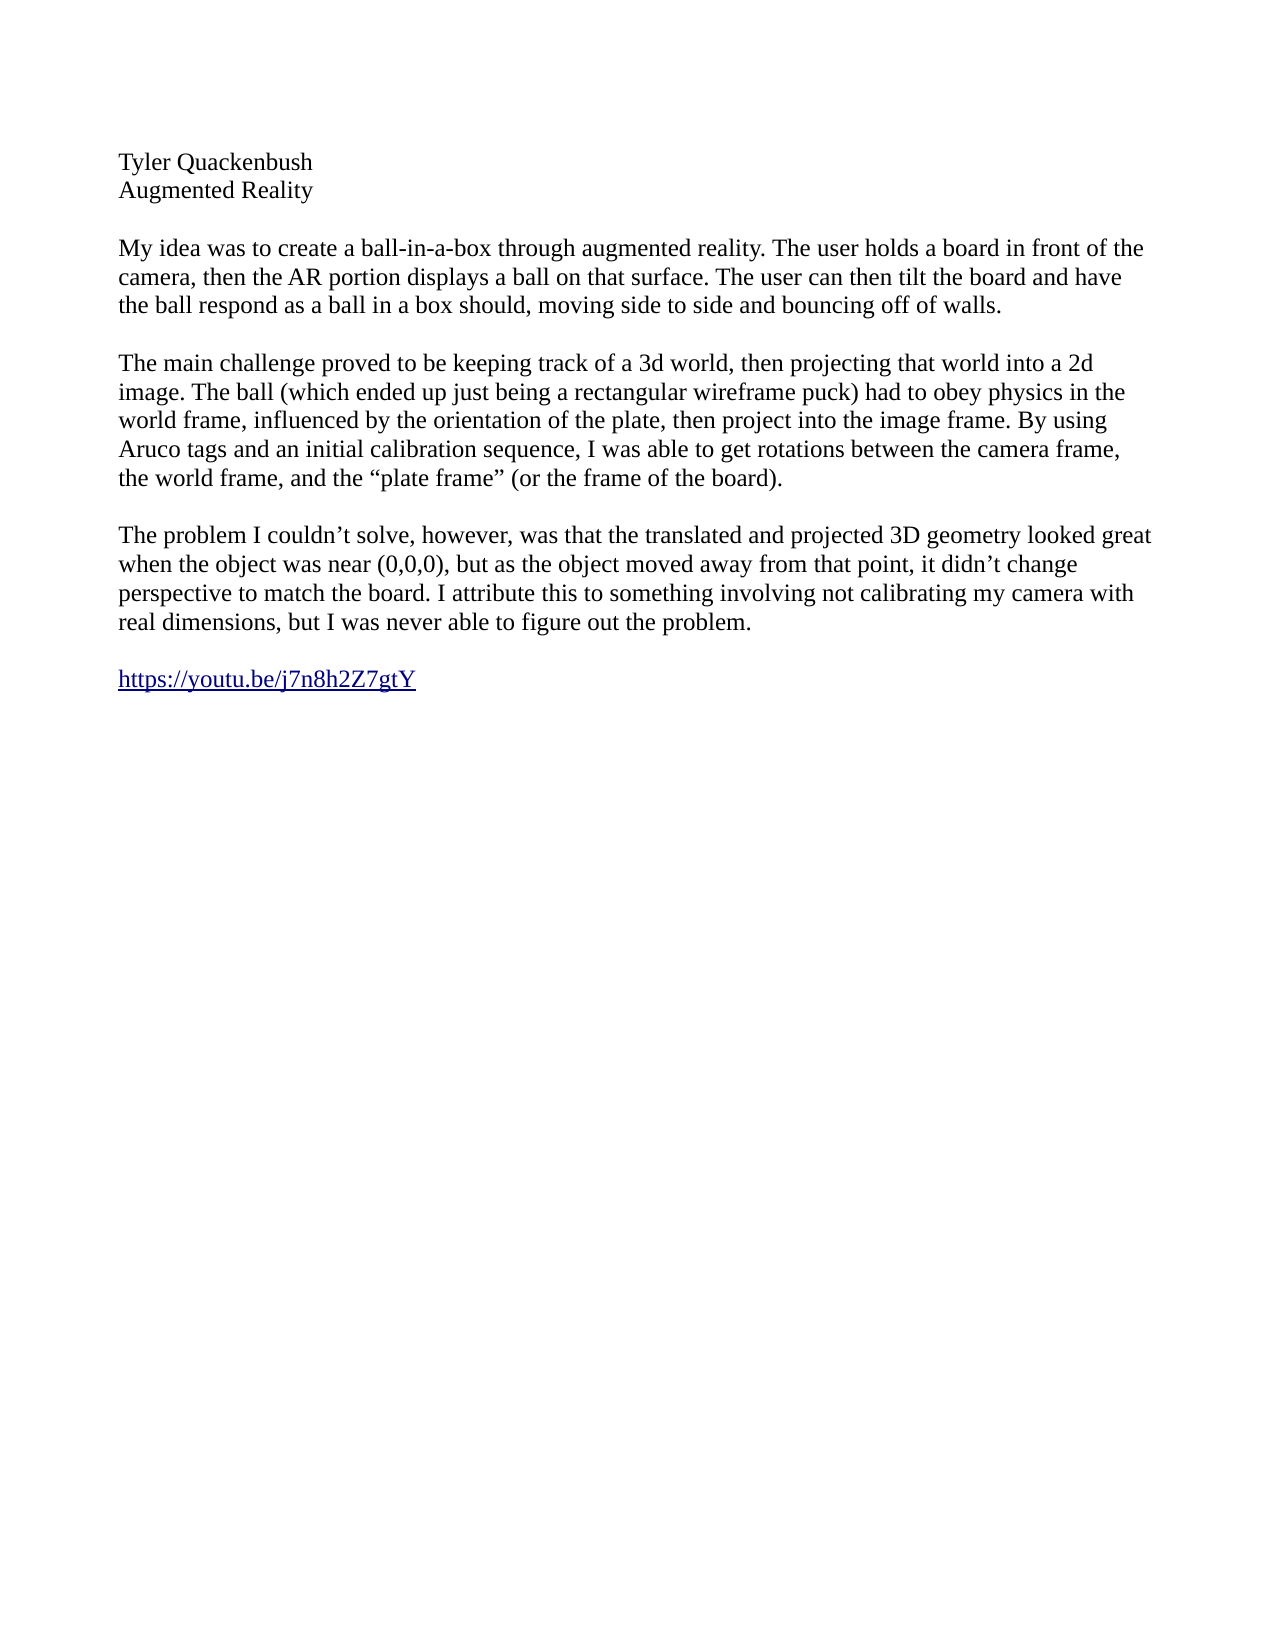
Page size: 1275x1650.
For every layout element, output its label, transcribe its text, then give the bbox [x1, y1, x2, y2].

text The problem I couldn’t solve, however, was that the translated and projected 3D geometry looked great when the object was near (0,0,0), but as the object moved away from that point, it didn’t change perspective to match the board. I attribute this to something involving not calibrating my camera with real dimensions, but I was never able to figure out the problem. [118, 521, 1157, 636]
text Augmented Reality [118, 176, 1157, 204]
text The main challenge proved to be keeping track of a 3d world, then projecting that world into a 2d image. The ball (which ended up just being a rectangular wireframe puck) had to obey physics in the world frame, influenced by the orientation of the plate, then project into the image frame. By using Aruco tags and an initial calibration sequence, I was able to get rotations between the camera frame, the world frame, and the “plate frame” (or the frame of the board). [118, 348, 1157, 492]
text Tyler Quackenbush [118, 147, 1157, 176]
text https://youtu.be/j7n8h2Z7gtY [118, 664, 1157, 693]
text My idea was to create a ball-in-a-box through augmented reality. The user holds a board in front of the camera, then the AR portion displays a ball on that surface. The user can then tilt the board and have the ball respond as a ball in a box should, moving side to side and bouncing off of walls. [118, 233, 1157, 319]
